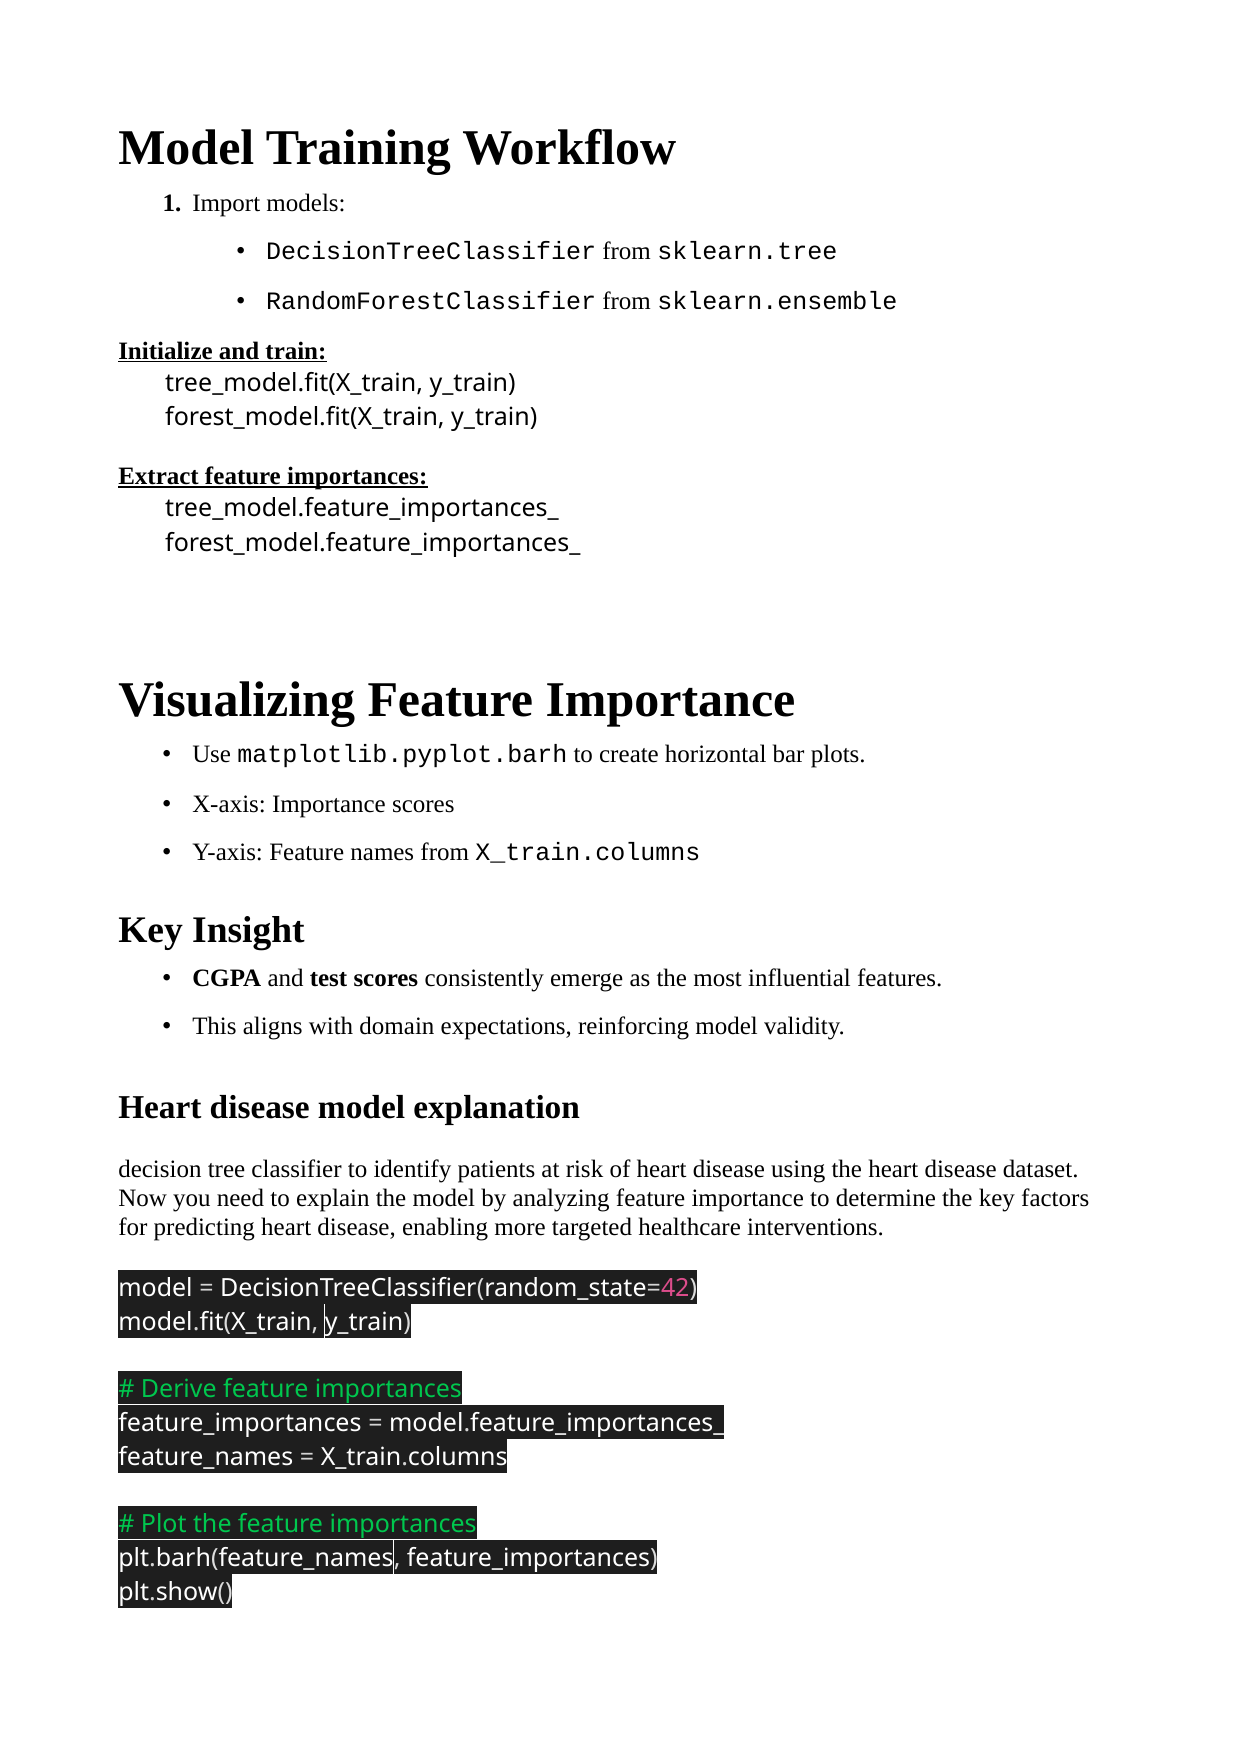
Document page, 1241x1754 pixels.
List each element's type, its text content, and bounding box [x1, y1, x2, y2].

list Use matplotlib.pyplot.barh to create horizontal bar plots. [162, 739, 1122, 770]
list DecisionTreeClassifier from sklearn.tree [236, 236, 1122, 267]
text model = DecisionTreeClassifier(random_state=42) [118, 1269, 1122, 1304]
list X-axis: Importance scores [162, 789, 1122, 818]
text tree_model.fit(X_train, y_train) [165, 364, 1122, 398]
subtitle Key Insight [118, 908, 1122, 951]
text feature_importances = model.feature_importances_ [118, 1404, 1122, 1439]
list Y-axis: Feature names from X_train.columns [162, 837, 1122, 868]
list RandomForestClassifier from sklearn.ensemble [236, 286, 1122, 317]
text tree_model.feature_importances_ [165, 490, 1122, 524]
text plt.show() [118, 1574, 1122, 1608]
text Heart disease model explanation [118, 1087, 1122, 1126]
text Initialize and train: [118, 336, 1122, 364]
subtitle Visualizing Feature Importance [118, 669, 1122, 727]
list CGPA and test scores consistently emerge as the most influential features. [162, 963, 1122, 992]
text plt.barh(feature_names, feature_importances) [118, 1539, 1122, 1574]
text model.fit(X_train, y_train) [118, 1304, 1122, 1338]
text # Derive feature importances [118, 1371, 1122, 1404]
text forest_model.feature_importances_ [165, 524, 1122, 558]
subtitle Model Training Workflow [118, 118, 1122, 176]
text forest_model.fit(X_train, y_train) [165, 398, 1122, 433]
text decision tree classifier to identify patients at risk of heart disease using the heart disease dataset. Now you need to explain the model by analyzing feature importance to determine the key factors for predicting heart disease, enabling more targeted healthcare interventions. [118, 1154, 1122, 1241]
list This aligns with domain expectations, reinforcing model validity. [162, 1011, 1122, 1040]
list Import models: [162, 188, 1122, 217]
text Extract feature importances: [118, 461, 1122, 490]
text # Plot the feature importances [118, 1506, 1122, 1539]
text feature_names = X_train.columns [118, 1439, 1122, 1473]
